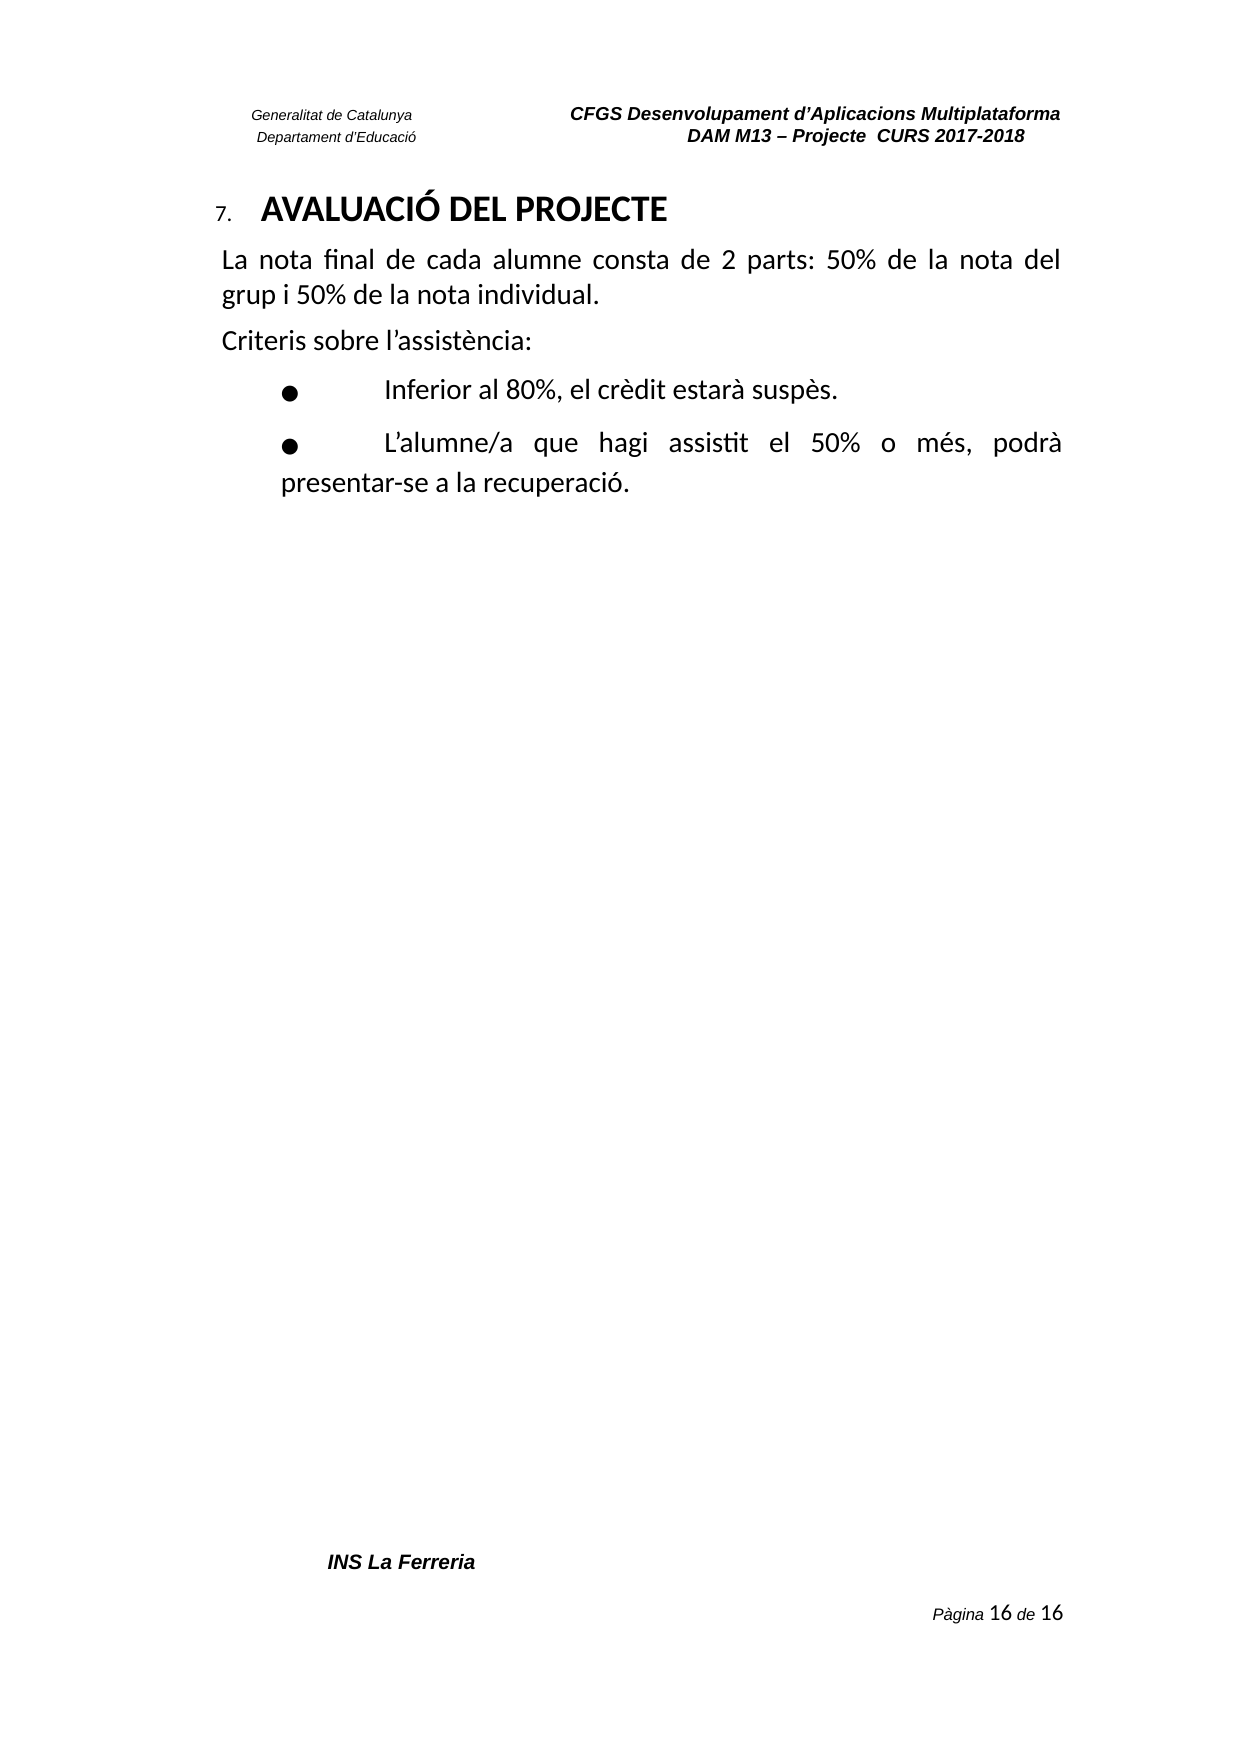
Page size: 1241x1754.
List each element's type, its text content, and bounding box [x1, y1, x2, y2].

subtitle Inferior al 80%, el crèdit estarà suspès. [281, 368, 1063, 411]
picture [177, 79, 253, 151]
picture [187, 1551, 325, 1614]
subtitle Criteris sobre l’assistència: [222, 322, 1063, 358]
subtitle AVALUACIÓ DEL PROJECTE [215, 184, 1063, 230]
subtitle L’alumne/a que hagi assistit el 50% o més, podrà presentar-se a la recuperació. [281, 422, 1063, 500]
subtitle La nota final de cada alumne consta de 2 parts: 50% de la nota del grup i 50% de la nota individual. [222, 241, 1063, 312]
